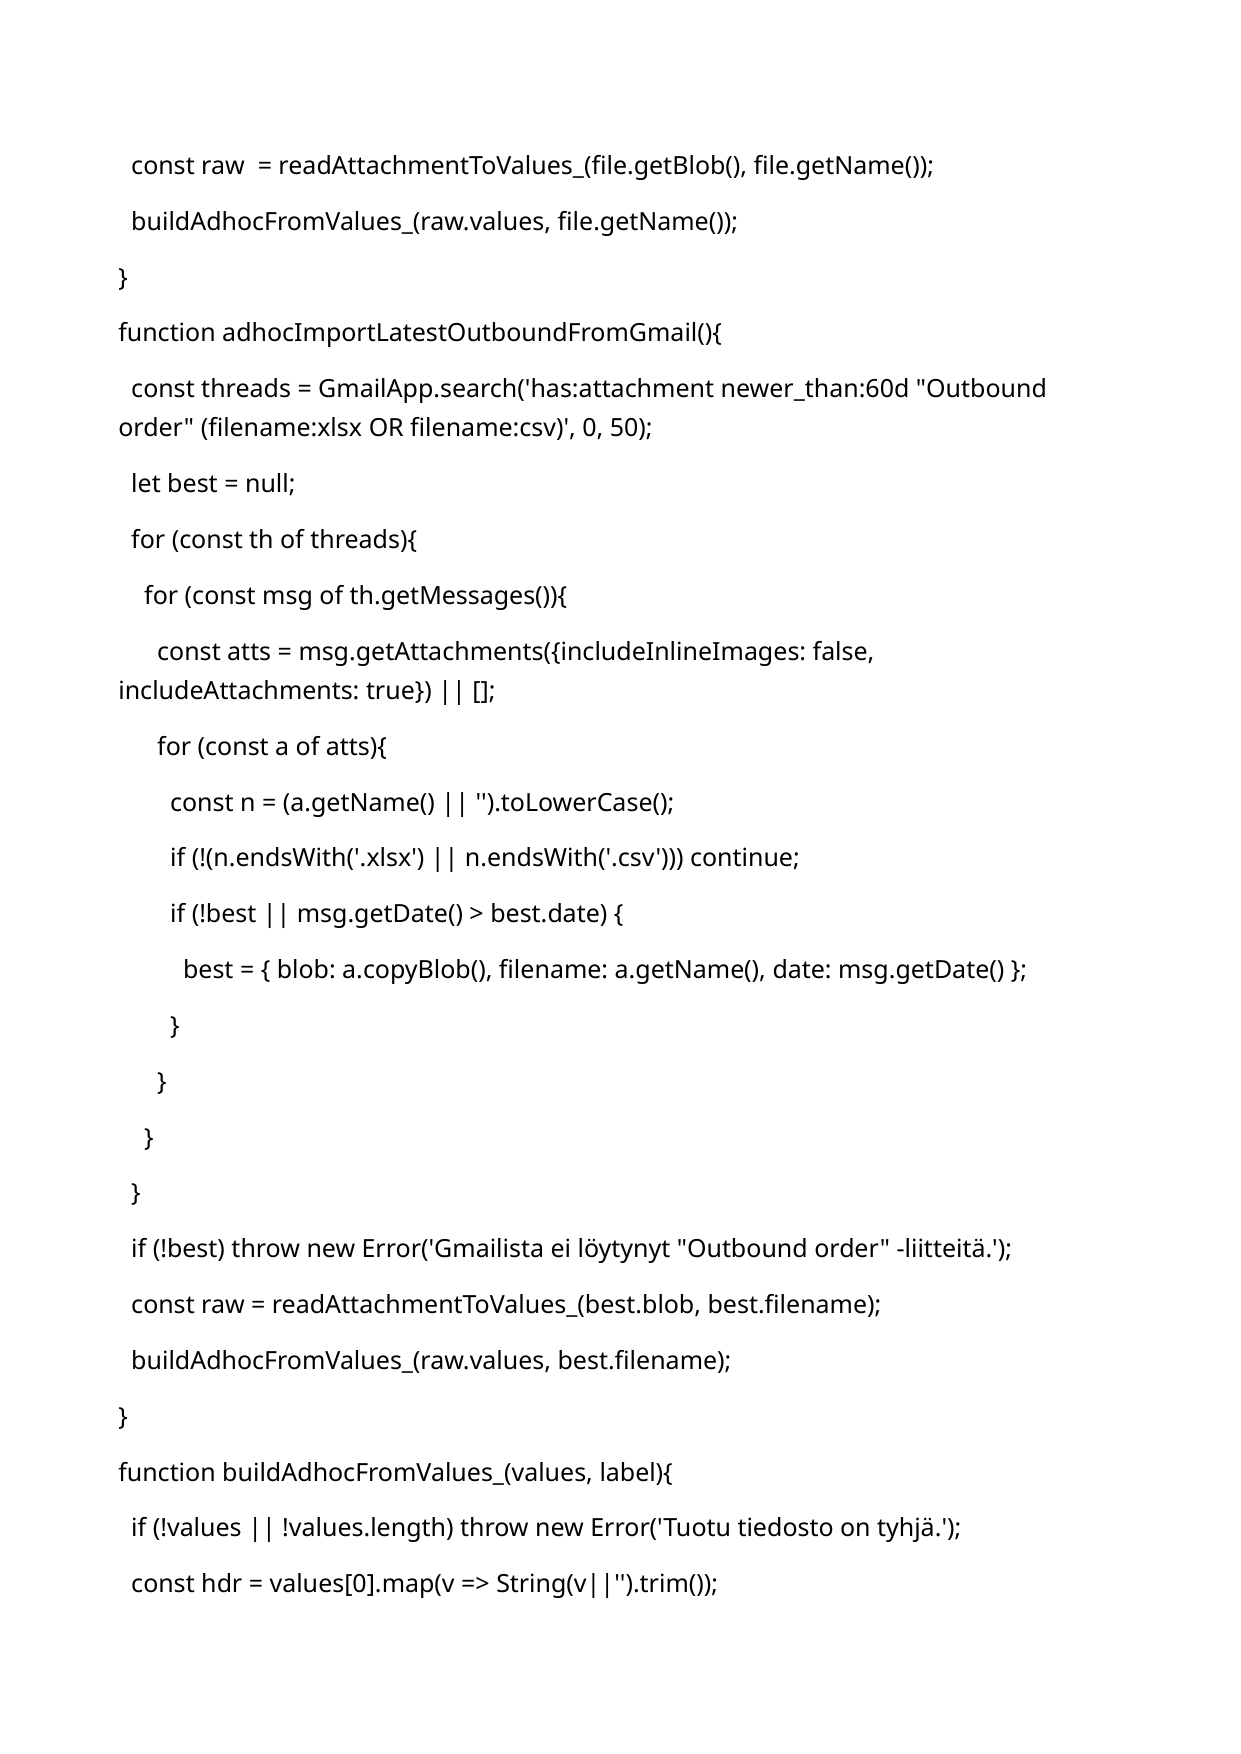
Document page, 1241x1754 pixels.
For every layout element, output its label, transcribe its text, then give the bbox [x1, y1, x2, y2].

text let best = null; [118, 466, 1122, 500]
text const atts = msg.getAttachments({includeInlineImages: false, includeAttachments: true}) || []; [118, 633, 1122, 707]
text const threads = GmailApp.search('has:attachment newer_than:60d "Outbound order" (filename:xlsx OR filename:csv)', 0, 50); [118, 371, 1122, 444]
text if (!best || msg.getDate() > best.date) { [118, 896, 1122, 930]
text } [118, 1063, 1122, 1097]
text const raw = readAttachmentToValues_(file.getBlob(), file.getName()); [118, 148, 1122, 182]
text for (const a of atts){ [118, 728, 1122, 762]
text } [118, 1175, 1122, 1209]
text best = { blob: a.copyBlob(), filename: a.getName(), date: msg.getDate() }; [118, 952, 1122, 986]
text function buildAdhocFromValues_(values, label){ [118, 1454, 1122, 1488]
text if (!best) throw new Error('Gmailista ei löytynyt "Outbound order" -liitteitä.'); [118, 1231, 1122, 1265]
text } [118, 1008, 1122, 1042]
text function adhocImportLatestOutboundFromGmail(){ [118, 315, 1122, 349]
text if (!(n.endsWith('.xlsx') || n.endsWith('.csv'))) continue; [118, 840, 1122, 874]
text for (const th of threads){ [118, 522, 1122, 556]
text for (const msg of th.getMessages()){ [118, 578, 1122, 612]
text buildAdhocFromValues_(raw.values, file.getName()); [118, 203, 1122, 237]
text } [118, 1119, 1122, 1153]
text } [118, 1398, 1122, 1432]
text const raw = readAttachmentToValues_(best.blob, best.filename); [118, 1287, 1122, 1321]
text const n = (a.getName() || '').toLowerCase(); [118, 784, 1122, 818]
text const hdr = values[0].map(v => String(v||'').trim()); [118, 1566, 1122, 1600]
text buildAdhocFromValues_(raw.values, best.filename); [118, 1343, 1122, 1377]
text } [118, 259, 1122, 293]
text if (!values || !values.length) throw new Error('Tuotu tiedosto on tyhjä.'); [118, 1510, 1122, 1544]
